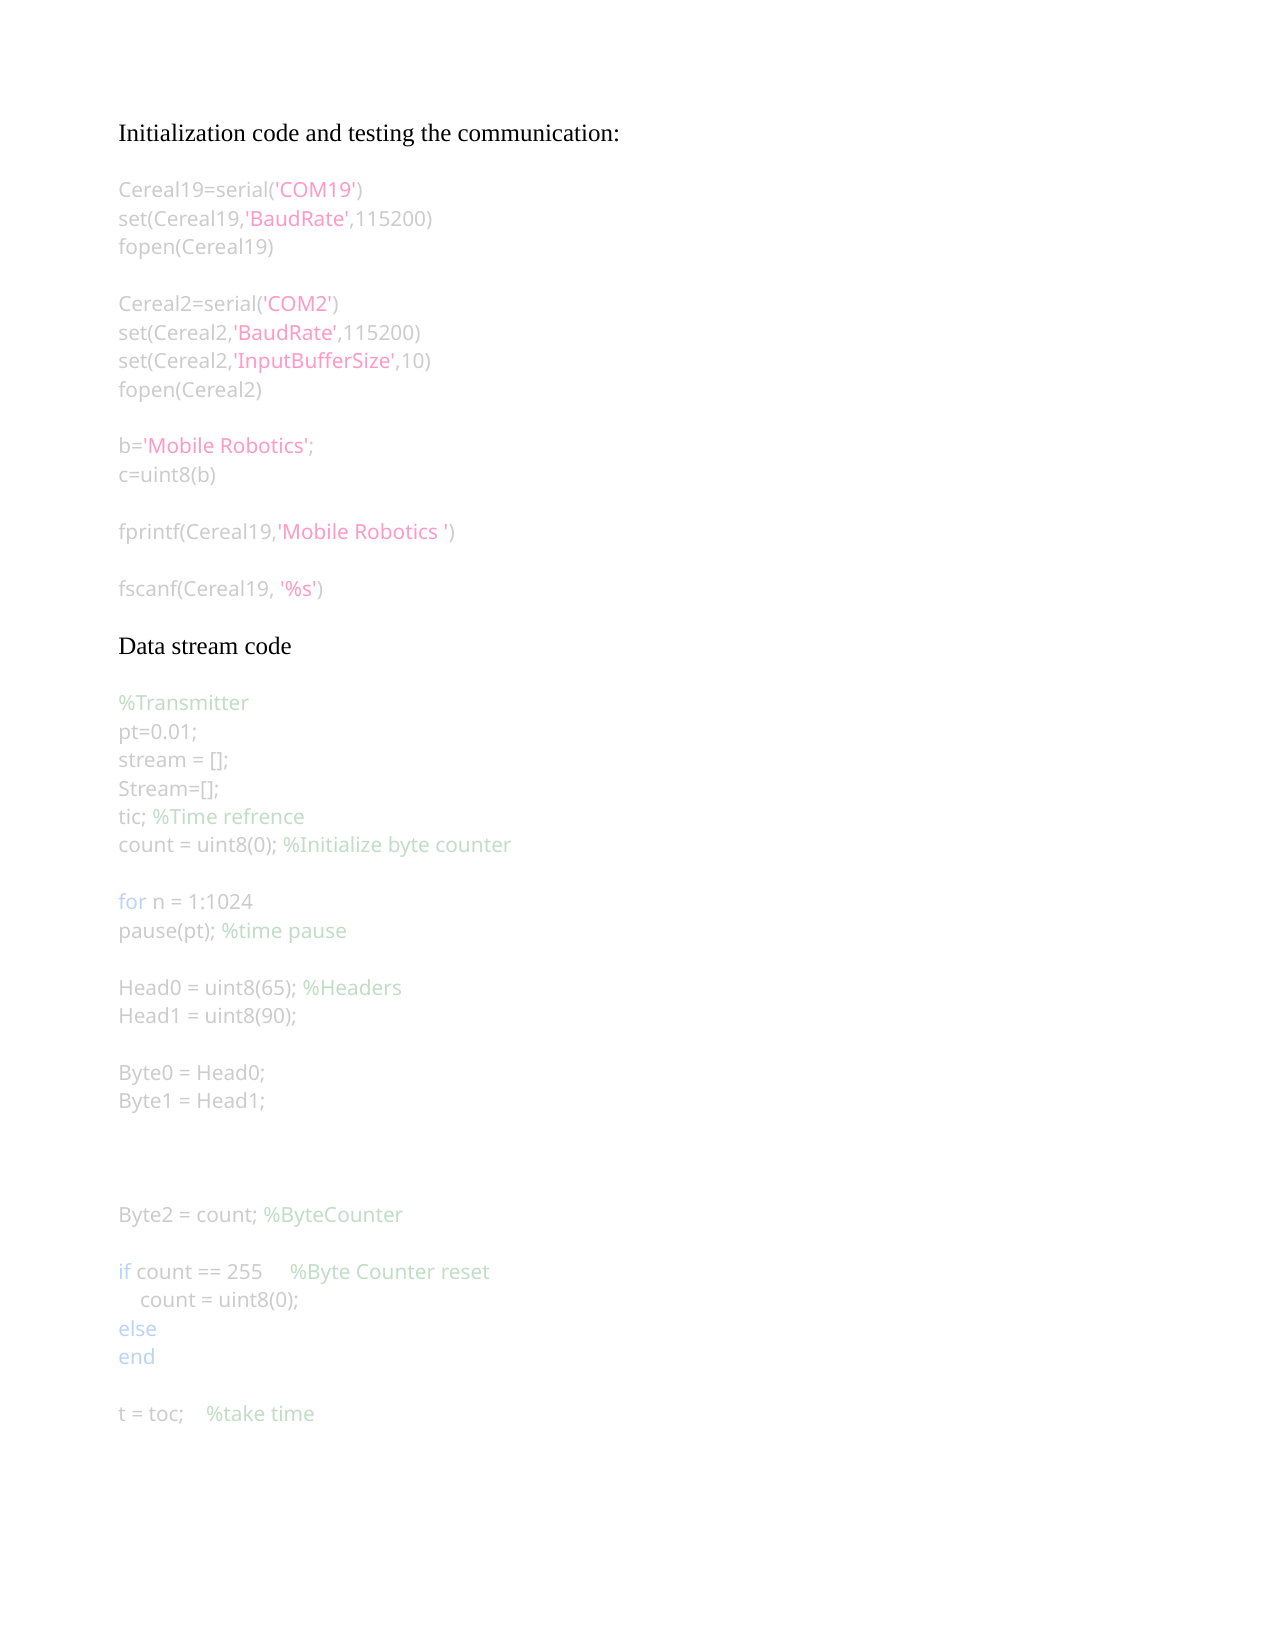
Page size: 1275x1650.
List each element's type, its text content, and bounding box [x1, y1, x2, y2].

text Initialization code and testing the communication: [118, 118, 1157, 176]
text set(Cereal2,'BaudRate',115200) [118, 318, 1157, 346]
text Byte0 = Head0; [118, 1058, 1157, 1087]
text tic; %Time refrence [118, 802, 1157, 831]
text set(Cereal19,'BaudRate',115200) [118, 204, 1157, 232]
text pt=0.01; [118, 717, 1157, 745]
text end [118, 1342, 1157, 1371]
text b='Mobile Robotics'; [118, 432, 1157, 460]
text %Transmitter [118, 688, 1157, 717]
text count = uint8(0); [118, 1286, 1157, 1314]
text fprintf(Cereal19,'Mobile Robotics ') [118, 517, 1157, 545]
text Cereal19=serial('COM19') [118, 176, 1157, 204]
text c=uint8(b) [118, 460, 1157, 488]
text set(Cereal2,'InputBufferSize',10) [118, 346, 1157, 375]
text fopen(Cereal19) [118, 232, 1157, 261]
text pause(pt); %time pause [118, 916, 1157, 944]
text if count == 255 %Byte Counter reset [118, 1257, 1157, 1286]
text count = uint8(0); %Initialize byte counter [118, 831, 1157, 859]
text Head1 = uint8(90); [118, 1001, 1157, 1030]
text Byte2 = count; %ByteCounter [118, 1200, 1157, 1229]
text Stream=[]; [118, 774, 1157, 802]
text Head0 = uint8(65); %Headers [118, 973, 1157, 1001]
text stream = []; [118, 745, 1157, 774]
text Byte1 = Head1; [118, 1087, 1157, 1115]
text for n = 1:1024 [118, 887, 1157, 916]
text fopen(Cereal2) [118, 375, 1157, 403]
text Cereal2=serial('COM2') [118, 289, 1157, 318]
text Data stream code [118, 631, 1157, 660]
text t = toc; %take time [118, 1399, 1157, 1428]
text else [118, 1314, 1157, 1342]
text fscanf(Cereal19, '%s') [118, 574, 1157, 602]
